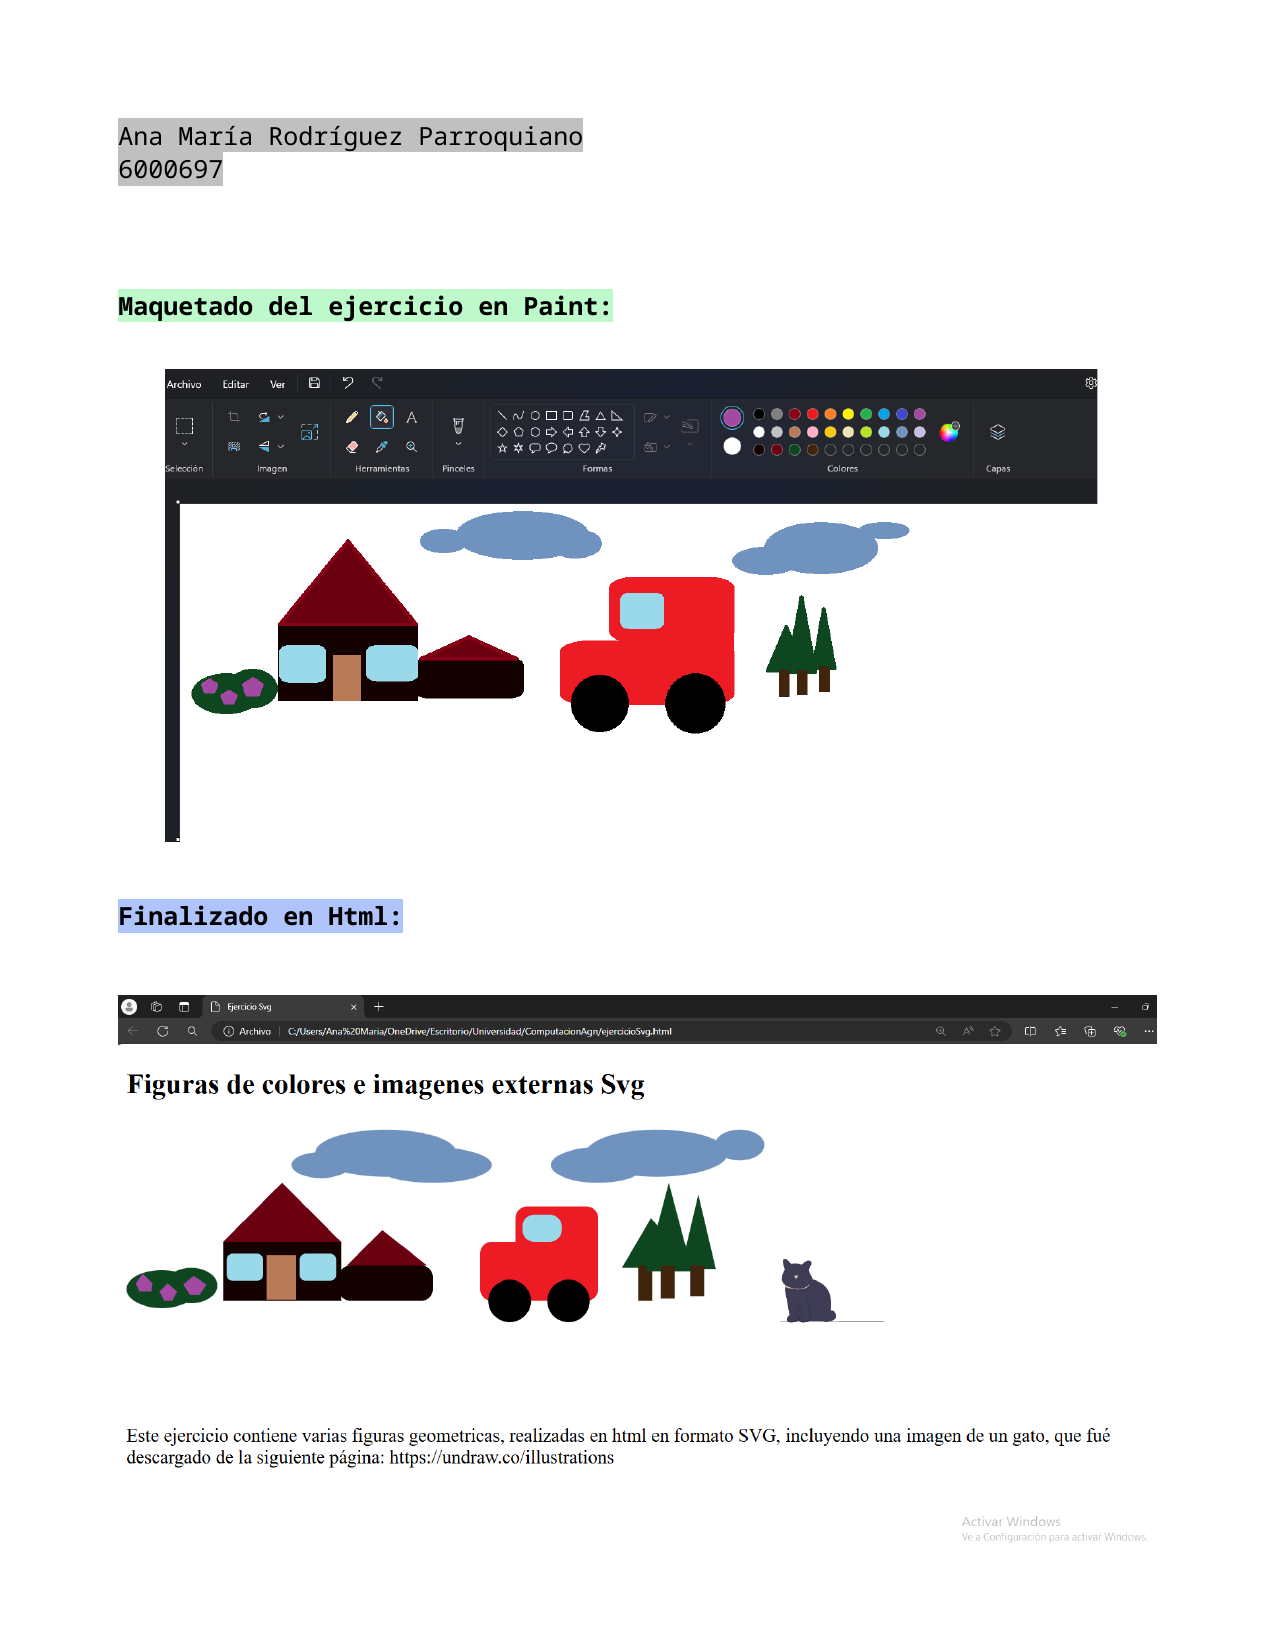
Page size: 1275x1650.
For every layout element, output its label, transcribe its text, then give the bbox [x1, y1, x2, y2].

text Finalizado en Html: [118, 899, 1157, 933]
text Maquetado del ejercicio en Paint: [118, 288, 1157, 322]
picture [118, 995, 1157, 1565]
text Ana María Rodríguez Parroquiano [118, 118, 1157, 152]
text 6000697 [118, 152, 1157, 186]
picture [165, 369, 1098, 842]
